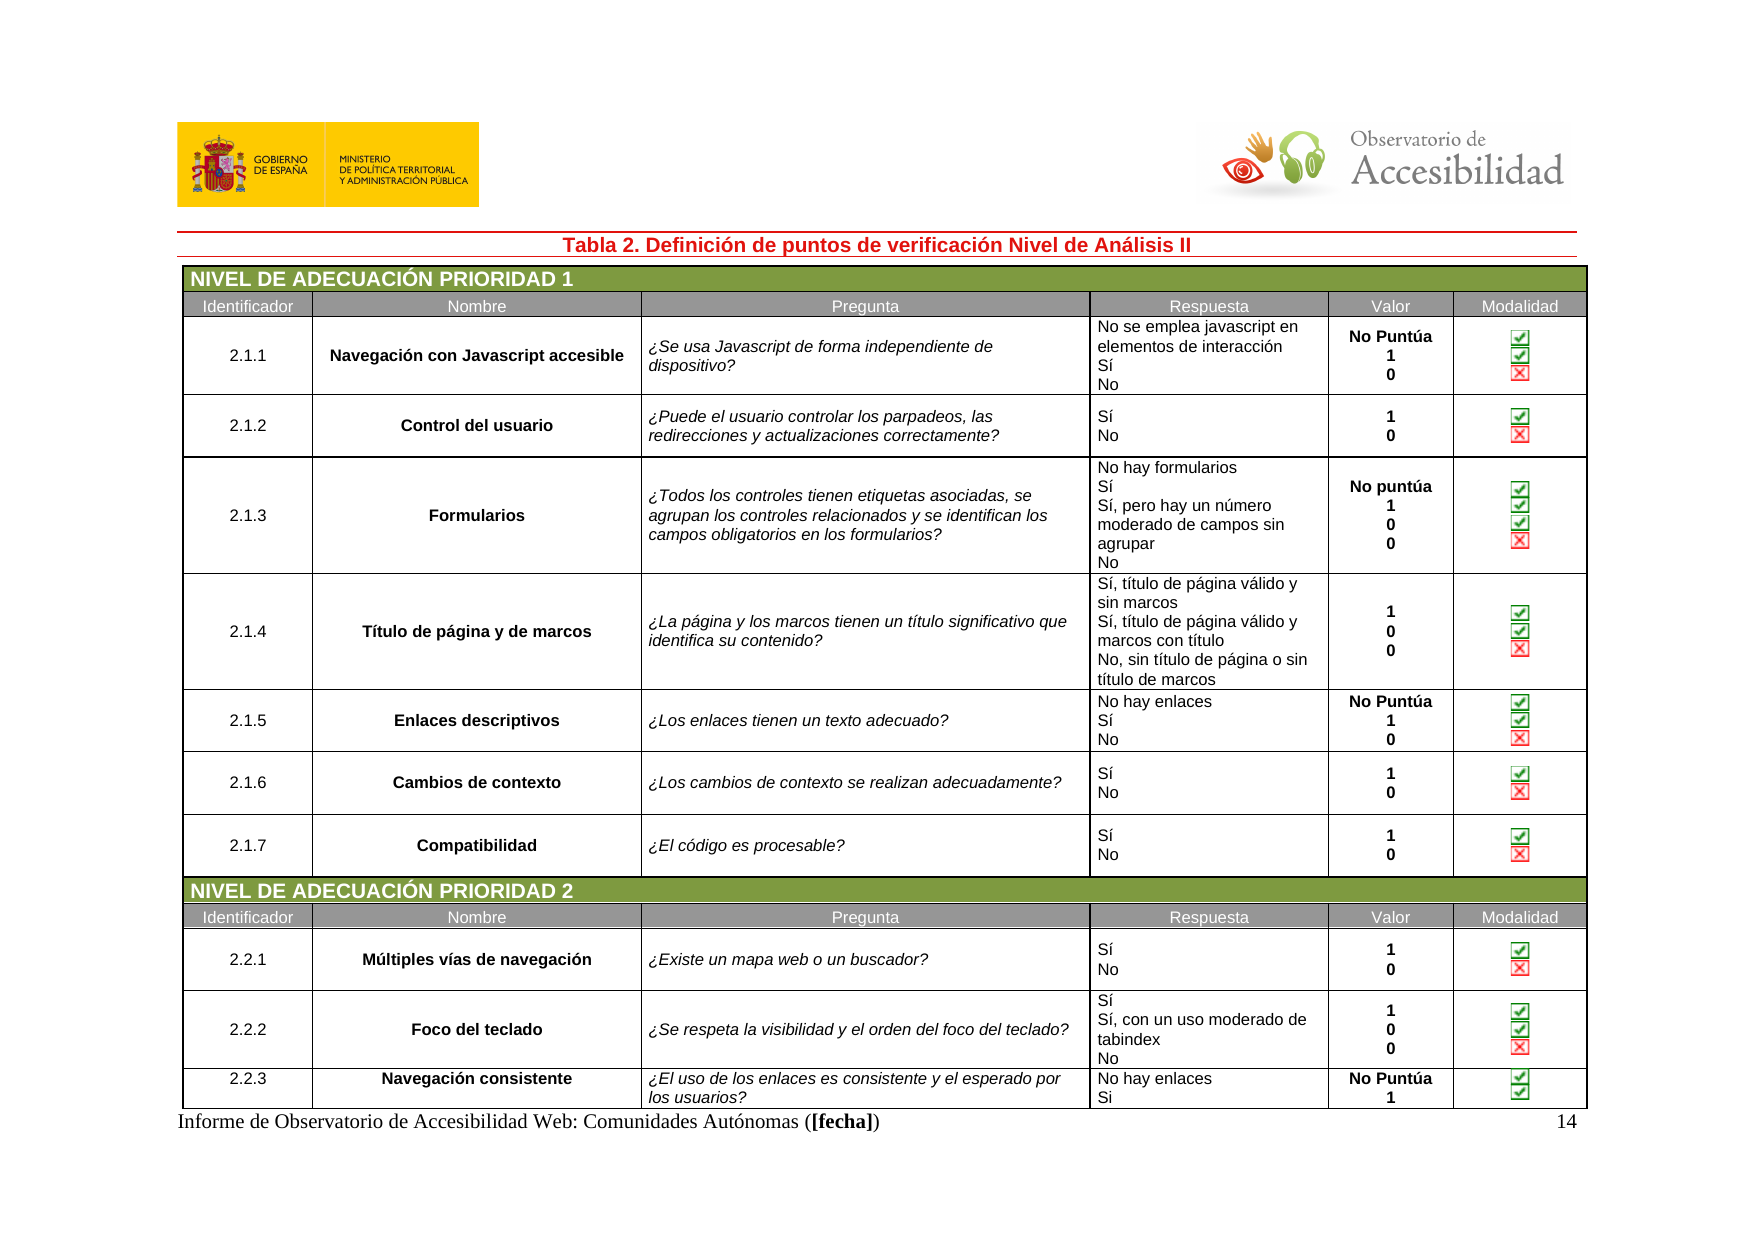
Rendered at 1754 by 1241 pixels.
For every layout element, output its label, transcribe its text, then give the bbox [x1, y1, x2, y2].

picture [1510, 408, 1530, 425]
picture [1510, 942, 1530, 959]
picture [1510, 1068, 1530, 1100]
picture [1510, 960, 1530, 976]
table_cell Nombre [313, 904, 641, 927]
table_cell ¿Los cambios de contexto se realizan adecuadamente? [642, 752, 1089, 813]
picture [1510, 694, 1530, 711]
picture [1510, 623, 1530, 639]
table_cell 2.1.2 [184, 395, 312, 456]
table_cell ¿Se respeta la visibilidad y el orden del foco del teclado? [642, 991, 1089, 1068]
table_cell [1454, 395, 1586, 456]
table_cell Navegación con Javascript accesible [313, 317, 641, 394]
picture [1510, 766, 1530, 782]
table_cell Pregunta [642, 292, 1089, 316]
table_cell [1454, 317, 1586, 394]
table_cell Sí No [1091, 752, 1328, 813]
table_cell Respuesta [1091, 904, 1328, 927]
table_cell [1454, 815, 1586, 876]
table_cell No Puntúa 1 0 [1329, 690, 1453, 751]
table_cell 1 0 0 [1329, 991, 1453, 1068]
table_cell ¿La página y los marcos tienen un título significativo que identifica su contenido? [642, 574, 1089, 688]
table_cell [1454, 991, 1586, 1068]
picture [1510, 365, 1530, 381]
table_cell Respuesta [1091, 292, 1328, 316]
table_cell ¿Puede el usuario controlar los parpadeos, las redirecciones y actualizaciones correctamente? [642, 395, 1089, 456]
table_cell No puntúa 1 0 0 [1329, 458, 1453, 572]
table_cell No Puntúa 1 [1329, 1069, 1453, 1108]
table_cell 2.2.2 [184, 991, 312, 1068]
table_cell Nombre [313, 292, 641, 316]
table_cell Cambios de contexto [313, 752, 641, 813]
table_cell Compatibilidad [313, 815, 641, 876]
picture [1510, 730, 1530, 746]
table_cell Título de página y de marcos [313, 574, 641, 688]
picture [177, 122, 479, 207]
table_cell Valor [1329, 904, 1453, 927]
table_cell [1454, 574, 1586, 688]
table_cell Sí No [1091, 815, 1328, 876]
table_cell No Puntúa 1 0 [1329, 317, 1453, 394]
table_cell 2.1.6 [184, 752, 312, 813]
table_cell Control del usuario [313, 395, 641, 456]
table_cell [1454, 1069, 1586, 1108]
table_cell No hay formularios Sí Sí, pero hay un número moderado de campos sin agrupar No [1091, 458, 1328, 572]
table_cell [1454, 752, 1586, 813]
table_cell ¿Todos los controles tienen etiquetas asociadas, se agrupan los controles relacionados y se identifican los campos obligatorios en los formularios? [642, 458, 1089, 572]
table_cell Modalidad [1454, 904, 1586, 927]
table_cell 2.2.1 [184, 929, 312, 990]
picture [1510, 846, 1530, 862]
table_cell Identificador [184, 292, 312, 316]
table_cell Sí, título de página válido y sin marcos Sí, título de página válido y marcos con título No, sin título de página o sin título de marcos [1091, 574, 1328, 688]
table_cell ¿Se usa Javascript de forma independiente de dispositivo? [642, 317, 1089, 394]
table_cell [1454, 458, 1586, 572]
table_cell Múltiples vías de navegación [313, 929, 641, 990]
picture [1510, 532, 1530, 549]
picture [1510, 640, 1530, 657]
picture [1510, 481, 1530, 513]
table_cell 2.1.4 [184, 574, 312, 688]
table_cell Navegación consistente [313, 1069, 641, 1108]
picture [1510, 1039, 1530, 1055]
picture [1510, 1021, 1530, 1038]
table_cell No hay enlaces Si [1091, 1069, 1328, 1108]
table_cell Formularios [313, 458, 641, 572]
table_cell Sí No [1091, 395, 1328, 456]
table_cell 1 0 [1329, 752, 1453, 813]
table_cell 1 0 [1329, 929, 1453, 990]
table_cell Enlaces descriptivos [313, 690, 641, 751]
table_cell Modalidad [1454, 292, 1586, 316]
table_cell [1454, 929, 1586, 990]
table_cell ¿Los enlaces tienen un texto adecuado? [642, 690, 1089, 751]
table_cell Identificador [184, 904, 312, 927]
table_cell 1 0 [1329, 395, 1453, 456]
table_cell 2.2.3 [184, 1069, 312, 1108]
table_cell ¿El código es procesable? [642, 815, 1089, 876]
table_cell No hay enlaces Sí No [1091, 690, 1328, 751]
picture [1510, 330, 1530, 346]
picture [1510, 426, 1530, 443]
picture [1510, 515, 1530, 531]
picture [1510, 605, 1530, 621]
picture [1510, 712, 1530, 728]
table_cell Foco del teclado [313, 991, 641, 1068]
table_cell 2.1.1 [184, 317, 312, 394]
table_cell ¿Existe un mapa web o un buscador? [642, 929, 1089, 990]
picture [1510, 347, 1530, 364]
text Tabla 2. Definición de puntos de verificación Nivel de Análisis II [177, 233, 1577, 256]
table_cell 2.1.7 [184, 815, 312, 876]
table_cell 2.1.5 [184, 690, 312, 751]
table_cell No se emplea javascript en elementos de interacción Sí No [1091, 317, 1328, 394]
table_cell 2.1.3 [184, 458, 312, 572]
table_cell [1454, 690, 1586, 751]
picture [1510, 1003, 1530, 1020]
table_cell Sí No [1091, 929, 1328, 990]
picture [1510, 783, 1530, 800]
table_cell ¿El uso de los enlaces es consistente y el esperado por los usuarios? [642, 1069, 1089, 1108]
table_cell NIVEL DE ADECUACIÓN PRIORIDAD 2 [184, 878, 1586, 902]
picture [1196, 122, 1572, 204]
table_cell Sí Sí, con un uso moderado de tabindex No [1091, 991, 1328, 1068]
table_cell 1 0 0 [1329, 574, 1453, 688]
table_cell Valor [1329, 292, 1453, 316]
table_header NIVEL DE ADECUACIÓN PRIORIDAD 1 [184, 267, 1586, 291]
picture [1510, 828, 1530, 845]
table_cell 1 0 [1329, 815, 1453, 876]
table_cell Pregunta [642, 904, 1089, 927]
